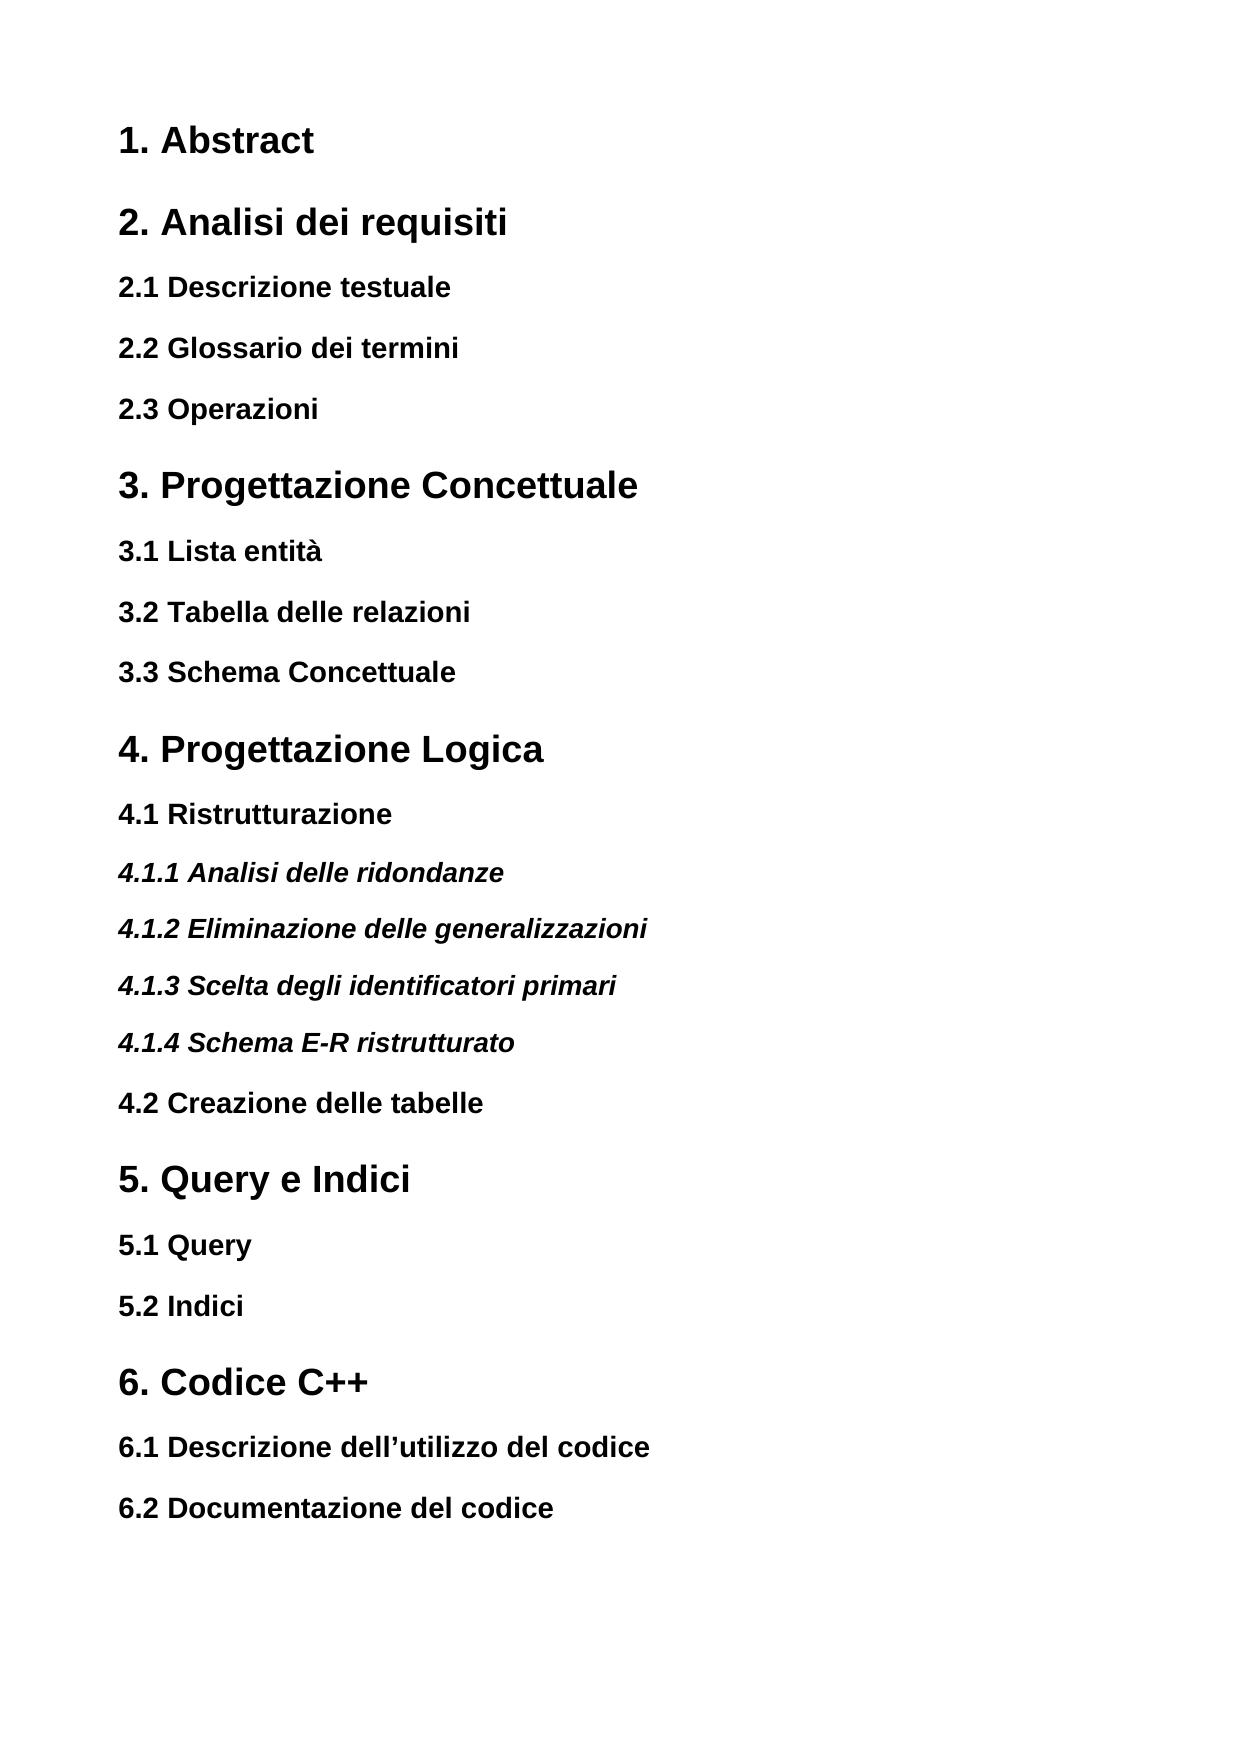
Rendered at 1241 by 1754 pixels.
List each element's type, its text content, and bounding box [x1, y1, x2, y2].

subtitle 4.2 Creazione delle tabelle [118, 1086, 1122, 1119]
subtitle 1. Abstract [118, 118, 1122, 162]
subtitle 5. Query e Indici [118, 1157, 1122, 1201]
subtitle 6.2 Documentazione del codice [118, 1491, 1122, 1525]
subtitle 2.1 Descrizione testuale [118, 270, 1122, 304]
subtitle 4.1.4 Schema E-R ristrutturato [118, 1027, 1122, 1058]
subtitle 2.3 Operazioni [118, 392, 1122, 425]
subtitle 5.2 Indici [118, 1288, 1122, 1322]
subtitle 4.1.3 Scelta degli identificatori primari [118, 970, 1122, 1002]
subtitle 4.1.2 Eliminazione delle generalizzazioni [118, 913, 1122, 945]
subtitle 3.3 Schema Concettuale [118, 655, 1122, 689]
subtitle 3.1 Lista entità [118, 534, 1122, 567]
subtitle 4.1 Ristrutturazione [118, 797, 1122, 831]
subtitle 3.2 Tabella delle relazioni [118, 594, 1122, 628]
subtitle 4. Progettazione Logica [118, 727, 1122, 770]
subtitle 5.1 Query [118, 1228, 1122, 1261]
subtitle 6.1 Descrizione dell’utilizzo del codice [118, 1430, 1122, 1464]
subtitle 2.2 Glossario dei termini [118, 331, 1122, 364]
subtitle 4.1.1 Analisi delle ridondanze [118, 856, 1122, 888]
subtitle 2. Analisi dei requisiti [118, 199, 1122, 243]
subtitle 3. Progettazione Concettuale [118, 463, 1122, 507]
subtitle 6. Codice C++ [118, 1360, 1122, 1403]
